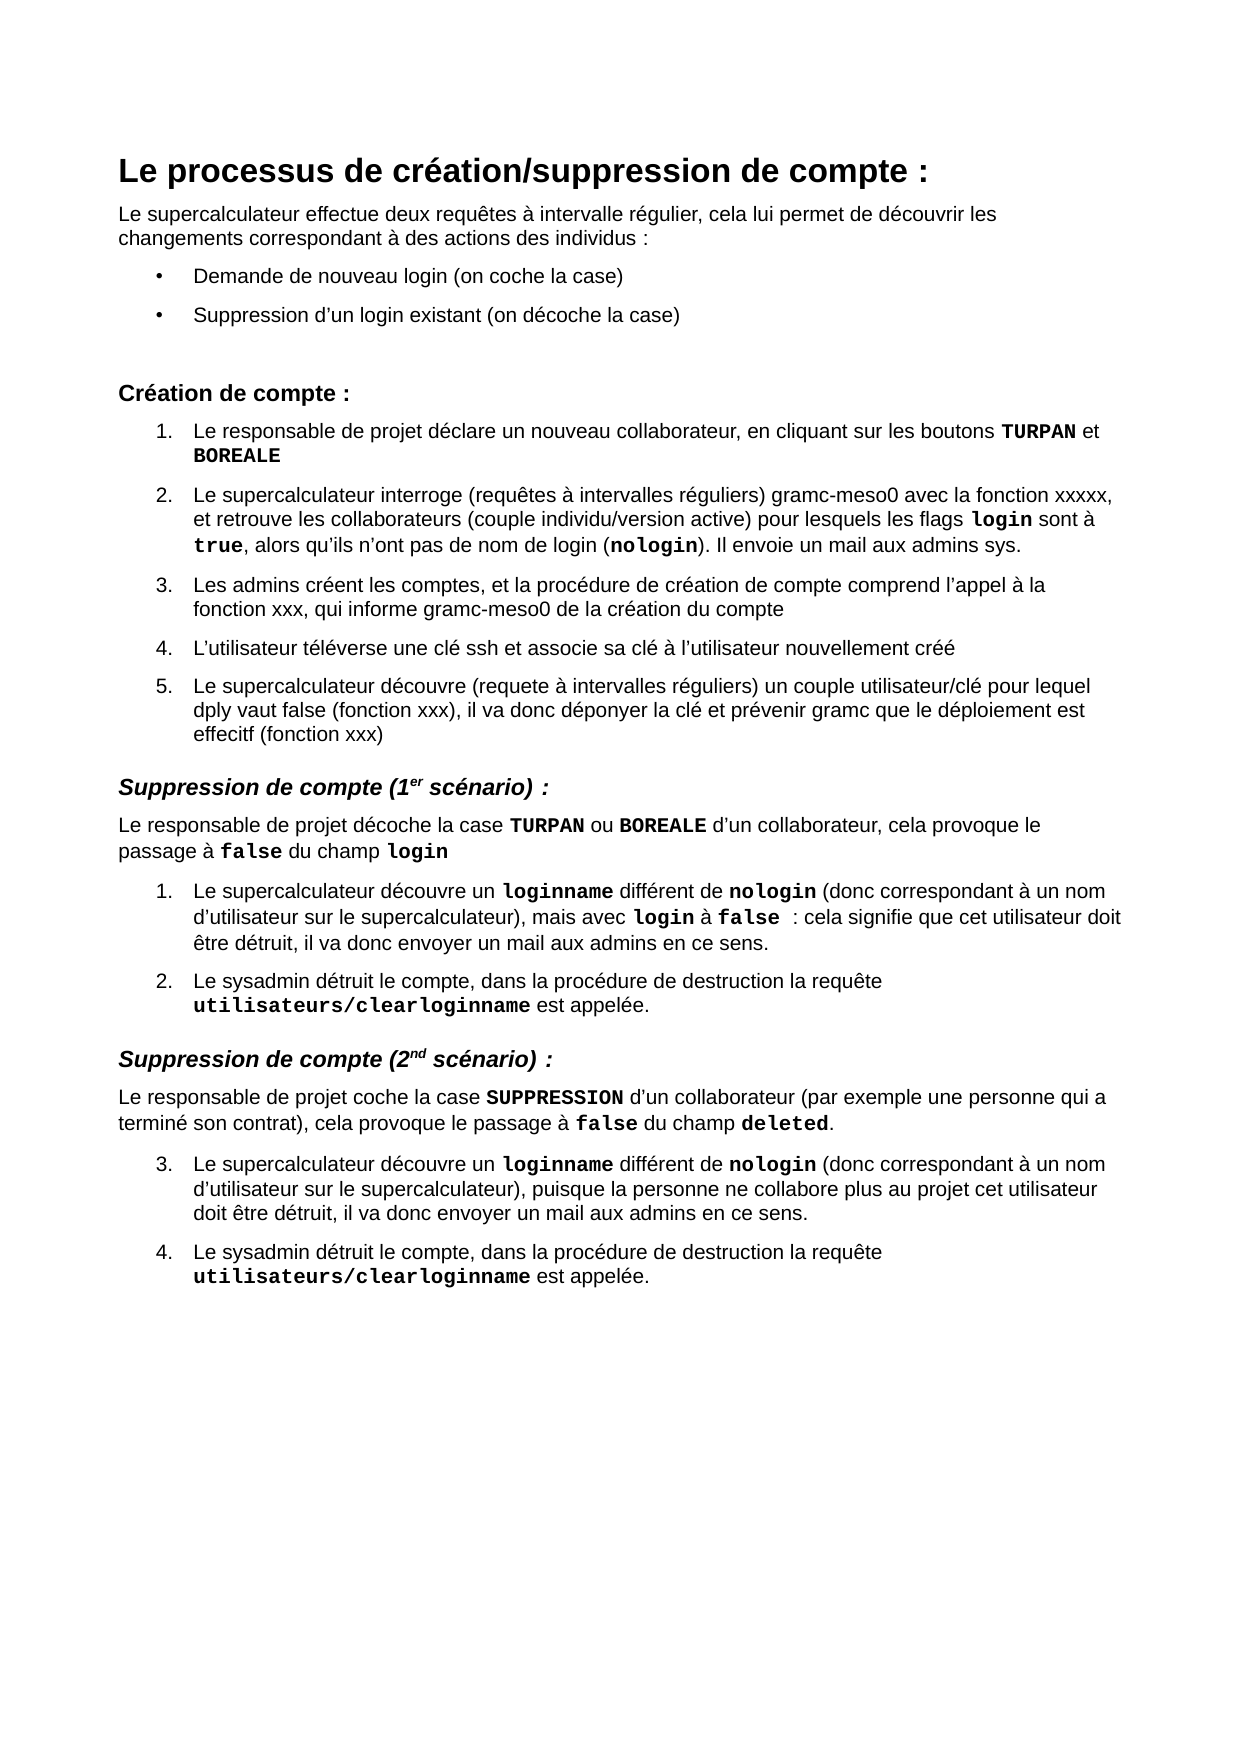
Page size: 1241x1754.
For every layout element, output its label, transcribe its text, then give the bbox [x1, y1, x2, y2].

list Le supercalculateur découvre un loginname différent de nologin (donc correspondant à un nom d’utilisateur sur le supercalculateur), puisque la personne ne collabore plus au projet cet utilisateur doit être détruit, il va donc envoyer un mail aux admins en ce sens. [156, 1151, 1122, 1225]
subtitle Suppression de compte (2nd scénario) : [118, 1046, 1122, 1073]
list Le supercalculateur interroge (requêtes à intervalles réguliers) gramc-meso0 avec la fonction xxxxx, et retrouve les collaborateurs (couple individu/version active) pour lesquels les flags login sont à true, alors qu’ils n’ont pas de nom de login (nologin). Il envoie un mail aux admins sys. [156, 483, 1122, 559]
list Le sysadmin détruit le compte, dans la procédure de destruction la requête utilisateurs/clearloginname est appelée. [156, 1240, 1122, 1289]
subtitle Suppression de compte (1er scénario) : [118, 773, 1122, 800]
list Le sysadmin détruit le compte, dans la procédure de destruction la requête utilisateurs/clearloginname est appelée. [156, 969, 1122, 1019]
subtitle Création de compte : [118, 380, 1122, 407]
text Le supercalculateur effectue deux requêtes à intervalle régulier, cela lui permet de découvrir les changements correspondant à des actions des individus : [118, 202, 1122, 249]
list Demande de nouveau login (on coche la case) [156, 264, 1122, 288]
subtitle Le processus de création/suppression de compte : [118, 151, 1122, 189]
text Le responsable de projet coche la case SUPPRESSION d’un collaborateur (par exemple une personne qui a terminé son contrat), cela provoque le passage à false du champ deleted. [118, 1085, 1122, 1137]
list Les admins créent les comptes, et la procédure de création de compte comprend l’appel à la fonction xxx, qui informe gramc-meso0 de la création du compte [156, 573, 1122, 621]
list Le responsable de projet déclare un nouveau collaborateur, en cliquant sur les boutons TURPAN et BOREALE [156, 419, 1122, 468]
list Suppression d’un login existant (on décoche la case) [156, 303, 1122, 327]
text Le responsable de projet décoche la case TURPAN ou BOREALE d’un collaborateur, cela provoque le passage à false du champ login [118, 813, 1122, 864]
list Le supercalculateur découvre (requete à intervalles réguliers) un couple utilisateur/clé pour lequel dply vaut false (fonction xxx), il va donc déponyer la clé et prévenir gramc que le déploiement est effecitf (fonction xxx) [156, 674, 1122, 746]
list Le supercalculateur découvre un loginname différent de nologin (donc correspondant à un nom d’utilisateur sur le supercalculateur), mais avec login à false : cela signifie que cet utilisateur doit être détruit, il va donc envoyer un mail aux admins en ce sens. [156, 879, 1122, 954]
list L’utilisateur téléverse une clé ssh et associe sa clé à l’utilisateur nouvellement créé [156, 636, 1122, 660]
